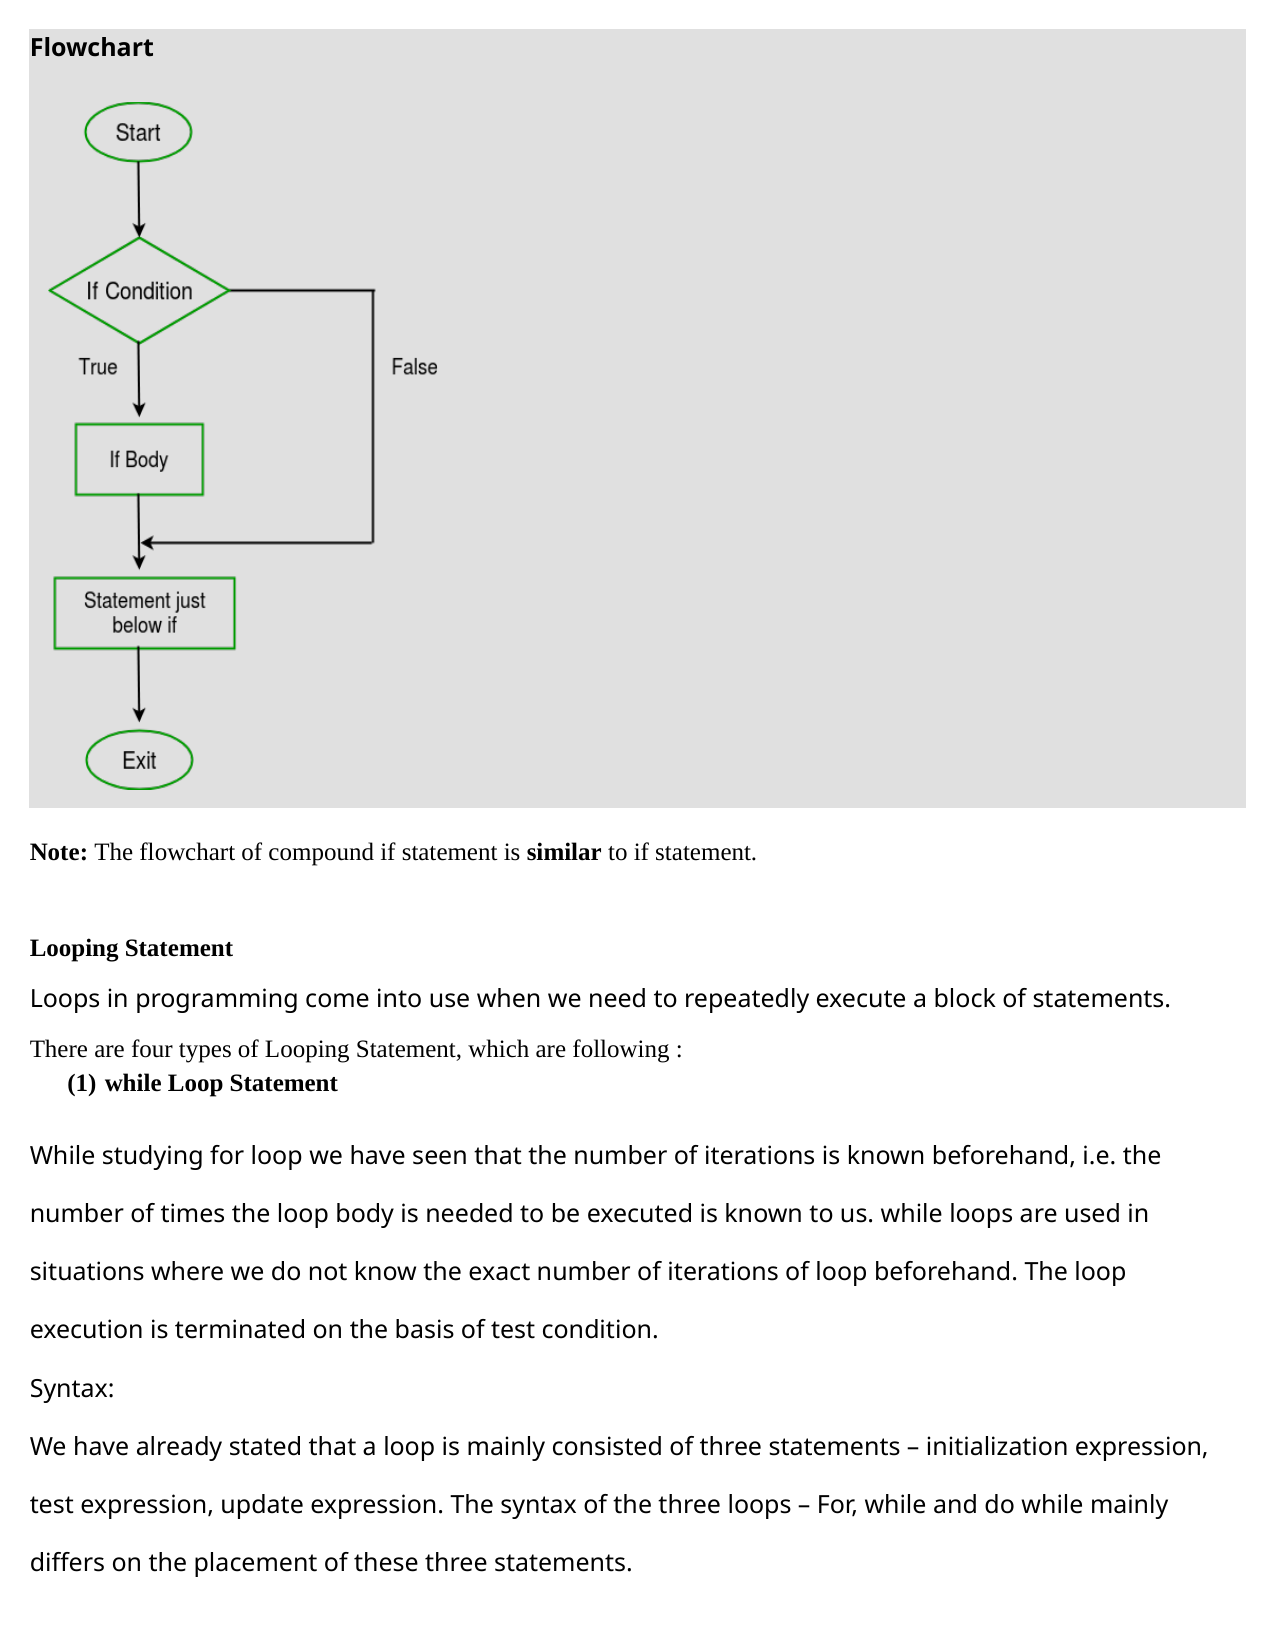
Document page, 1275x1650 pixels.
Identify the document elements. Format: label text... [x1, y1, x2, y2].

picture [48, 102, 438, 790]
text Looping Statement [29, 933, 1246, 961]
text Loops in programming come into use when we need to repeatedly execute a block of statements. [29, 980, 1246, 1014]
text Flowchart [29, 29, 1246, 808]
text Syntax: We have already stated that a loop is mainly consisted of three statements – initialization expression, test expression, update expression. The syntax of the three loops – For, while and do while mainly differs on the placement of these three statements. [29, 1370, 1246, 1579]
text Note: The flowchart of compound if statement is similar to if statement. [29, 837, 1246, 866]
list while Loop Statement [67, 1068, 1246, 1097]
text There are four types of Looping Statement, which are following : [29, 1034, 1246, 1063]
text While studying for loop we have seen that the number of iterations is known beforehand, i.e. the number of times the loop body is needed to be executed is known to us. while loops are used in situations where we do not know the exact number of iterations of loop beforehand. The loop execution is terminated on the basis of test condition. [29, 1137, 1246, 1346]
